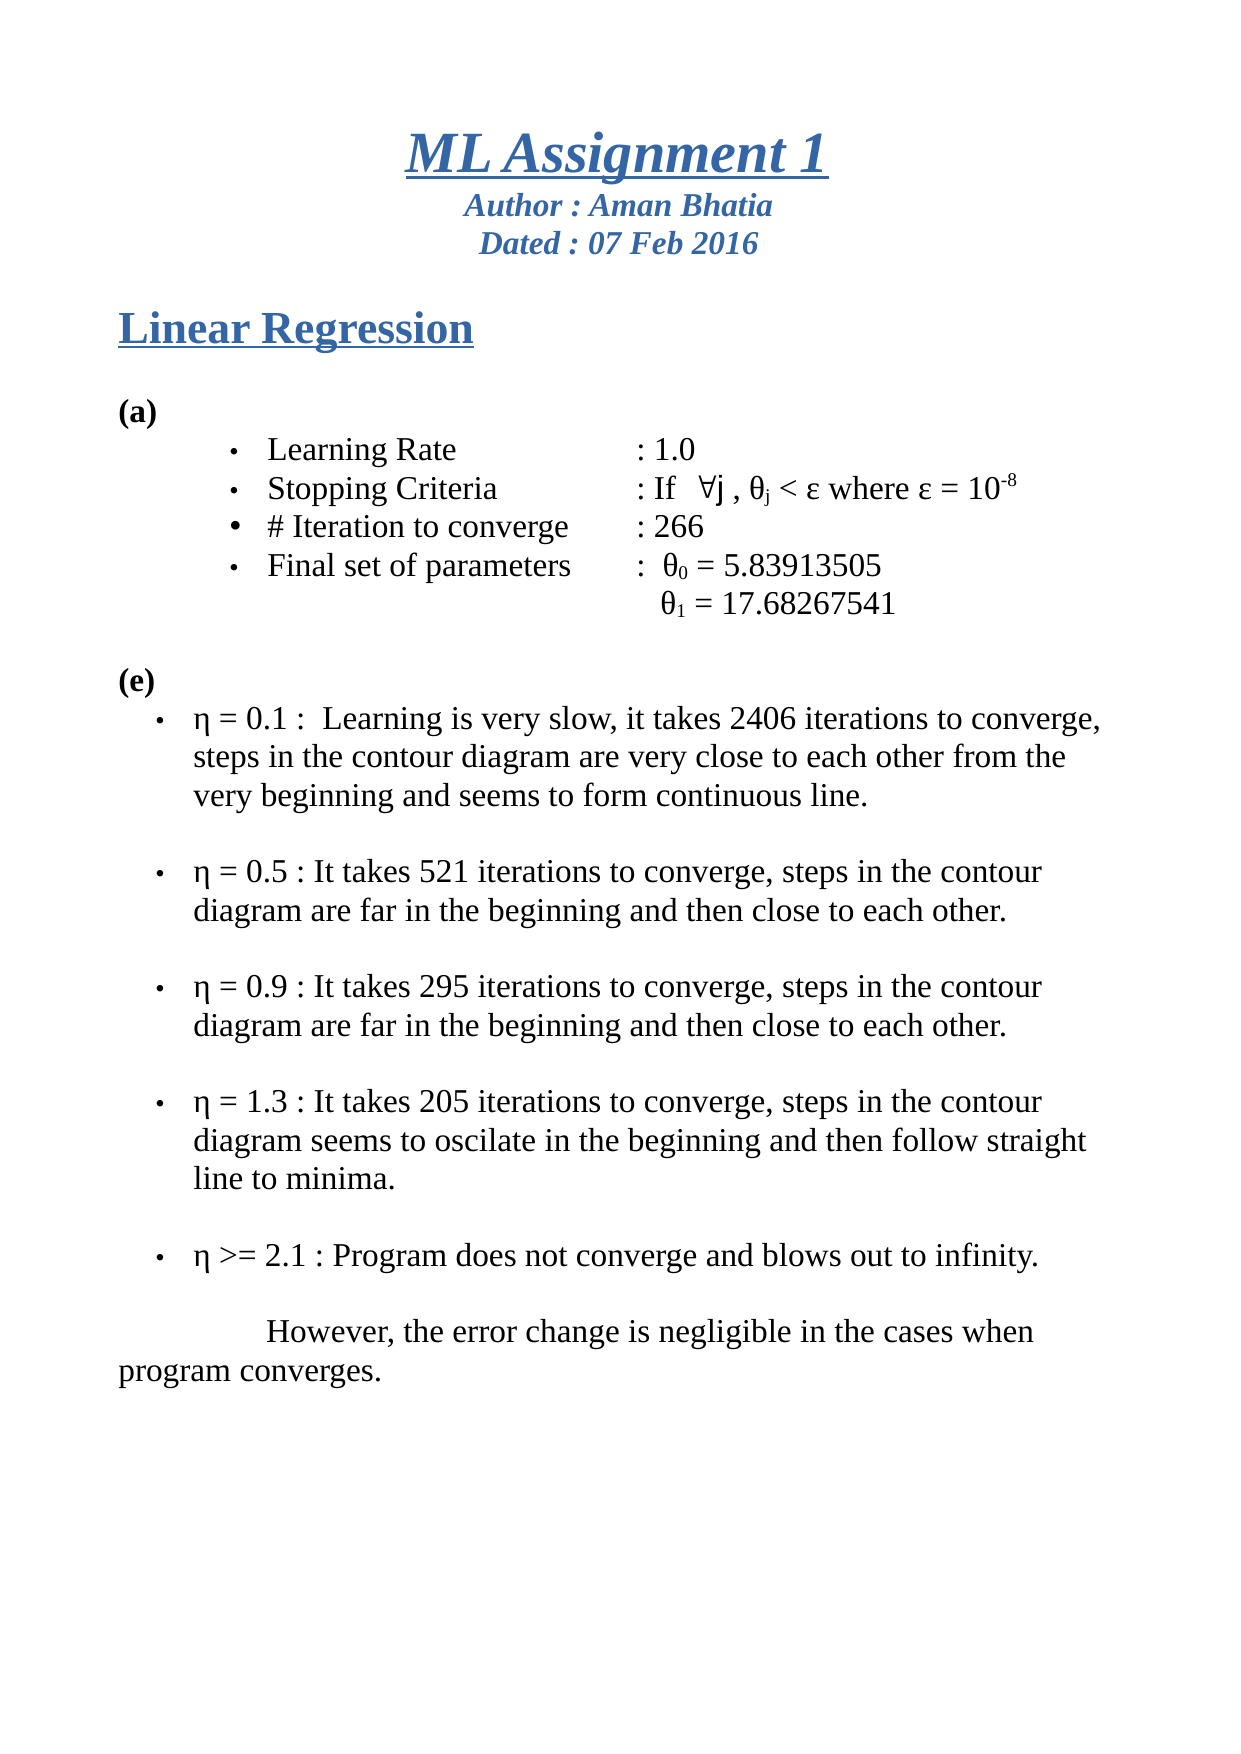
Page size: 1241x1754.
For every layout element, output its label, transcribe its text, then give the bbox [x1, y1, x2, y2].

text (e) [118, 660, 1122, 698]
list Learning Rate : 1.0 [229, 429, 1122, 468]
list η = 0.9 : It takes 295 iterations to converge, steps in the contour diagram are far in the beginning and then close to each other. [156, 966, 1122, 1043]
list η = 0.5 : It takes 521 iterations to converge, steps in the contour diagram are far in the beginning and then close to each other. [156, 851, 1122, 928]
text (a) [118, 391, 1122, 429]
text Dated : 07 Feb 2016 [118, 223, 1122, 262]
list # Iteration to converge : 266 [229, 506, 1122, 545]
list Stopping Criteria : If "j , θj < ε where ε = 10-8 [229, 468, 1122, 506]
list Final set of parameters : θ0 = 5.83913505 [229, 545, 1122, 583]
list η = 0.1 : Learning is very slow, it takes 2406 iterations to converge, steps in the contour diagram are very close to each other from the very beginning and seems to form continuous line. [156, 698, 1122, 813]
text θ1 = 17.68267541 [118, 583, 1122, 621]
text Author : Aman Bhatia [118, 185, 1122, 223]
text Linear Regression [118, 300, 1122, 353]
text ML Assignment 1 [118, 118, 1122, 185]
list η >= 2.1 : Program does not converge and blows out to infinity. [156, 1235, 1122, 1273]
text However, the error change is negligible in the cases when program converges. [118, 1311, 1122, 1388]
list η = 1.3 : It takes 205 iterations to converge, steps in the contour diagram seems to oscilate in the beginning and then follow straight line to minima. [156, 1081, 1122, 1196]
